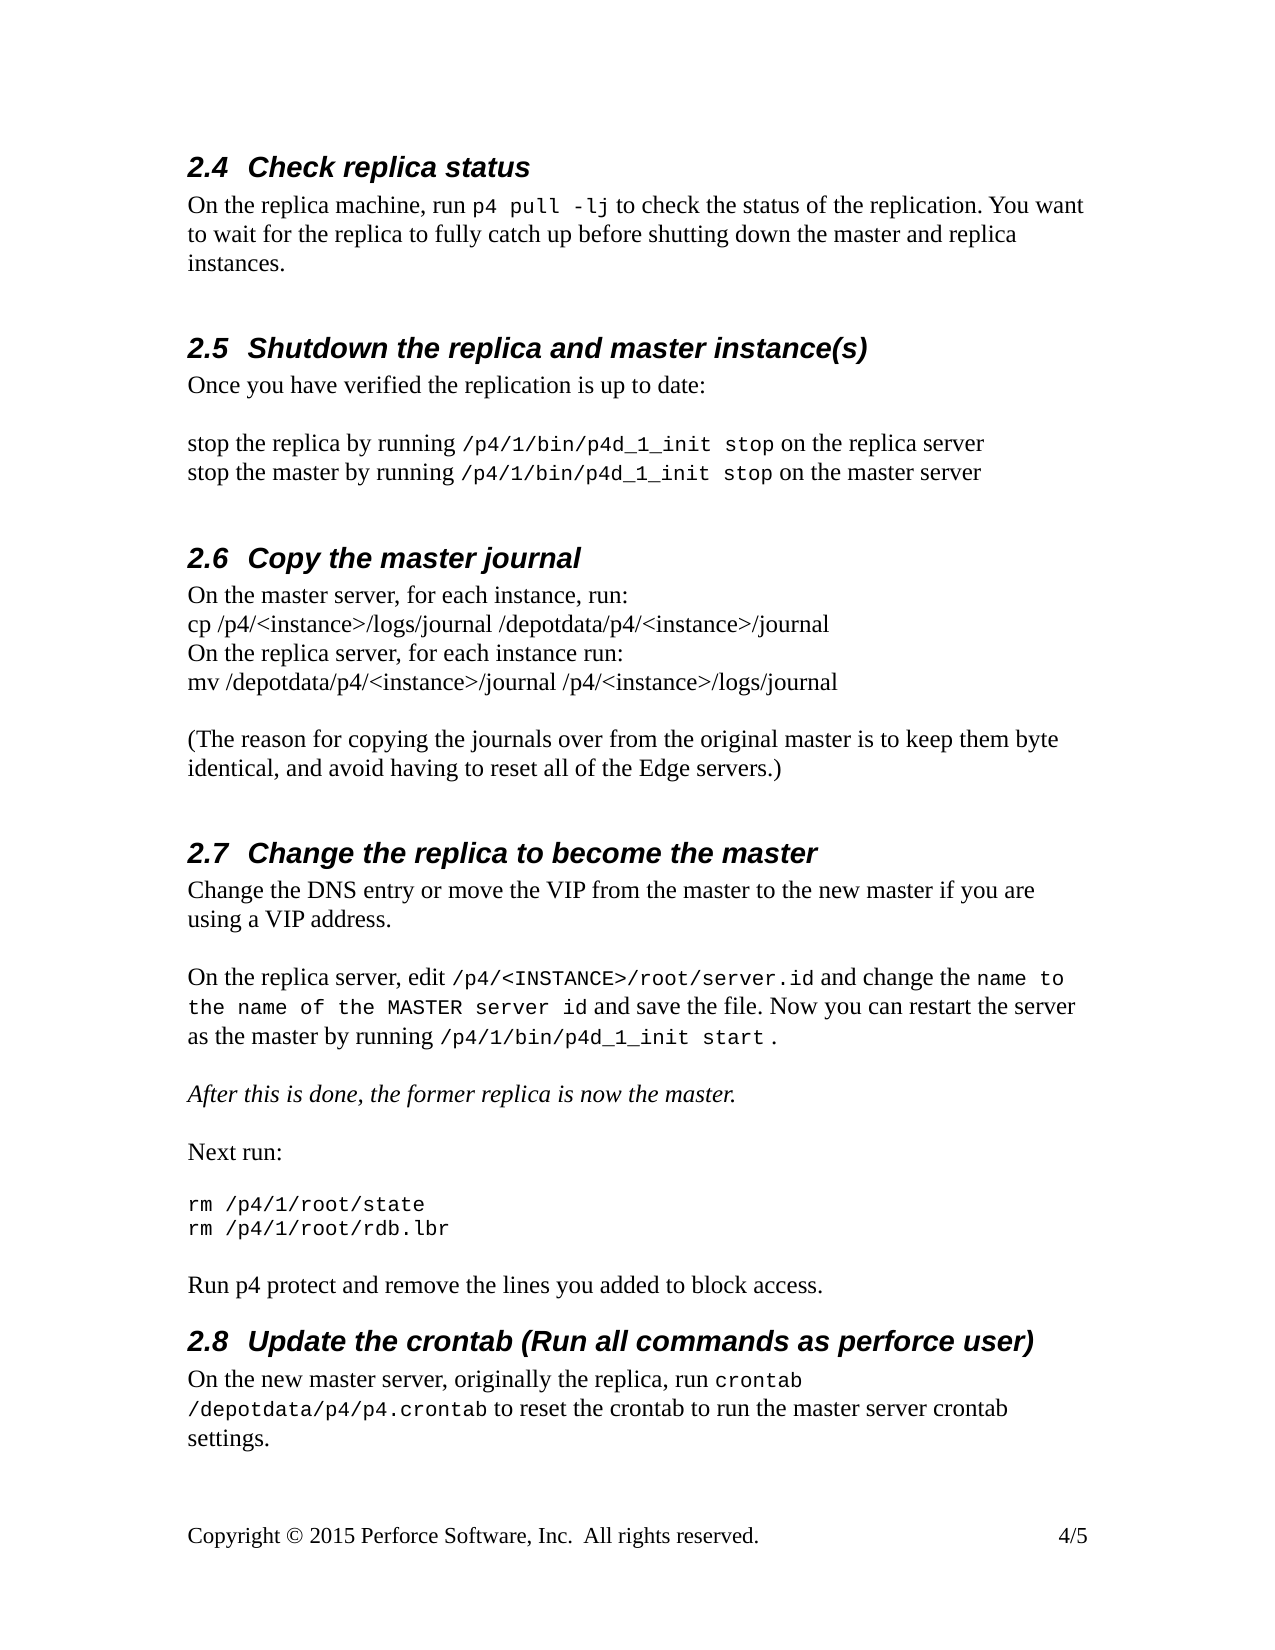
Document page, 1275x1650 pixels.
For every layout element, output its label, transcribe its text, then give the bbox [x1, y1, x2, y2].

text Run p4 protect and remove the lines you added to block access. [187, 1270, 1087, 1299]
text rm /p4/1/root/rdb.lbr [187, 1218, 1087, 1241]
subtitle Shutdown the replica and master instance(s) [187, 331, 1087, 364]
text On the replica machine, run p4 pull -lj to check the status of the replication. You want to wait for the replica to fully catch up before shutting down the master and replica instances. [187, 190, 1087, 277]
subtitle Check replica status [187, 150, 1087, 183]
text After this is done, the former replica is now the master. [187, 1079, 1087, 1108]
text On the replica server, edit /p4/<INSTANCE>/root/server.id and change the name to the name of the MASTER server id and save the file. Now you can restart the server as the master by running /p4/1/bin/p4d_1_init start . [187, 962, 1087, 1050]
text On the master server, for each instance, run: [187, 581, 1087, 609]
text stop the master by running /p4/1/bin/p4d_1_init stop on the master server [187, 457, 1087, 487]
text mv /depotdata/p4/<instance>/journal /p4/<instance>/logs/journal [187, 667, 1087, 696]
text On the new master server, originally the replica, run crontab /depotdata/p4/p4.crontab to reset the crontab to run the master server crontab settings. [187, 1364, 1087, 1452]
subtitle Copy the master journal [187, 541, 1087, 574]
text Once you have verified the replication is up to date: [187, 370, 1087, 399]
text rm /p4/1/root/state [187, 1194, 1087, 1218]
text On the replica server, for each instance run: [187, 638, 1087, 667]
text cp /p4/<instance>/logs/journal /depotdata/p4/<instance>/journal [187, 609, 1087, 638]
text Change the DNS entry or move the VIP from the master to the new master if you are using a VIP address. [187, 875, 1087, 933]
text (The reason for copying the journals over from the original master is to keep them byte identical, and avoid having to reset all of the Edge servers.) [187, 724, 1087, 782]
text stop the replica by running /p4/1/bin/p4d_1_init stop on the replica server [187, 428, 1087, 457]
subtitle Change the replica to become the master [187, 836, 1087, 869]
subtitle Update the crontab (Run all commands as perforce user) [187, 1324, 1087, 1357]
text Next run: [187, 1137, 1087, 1165]
